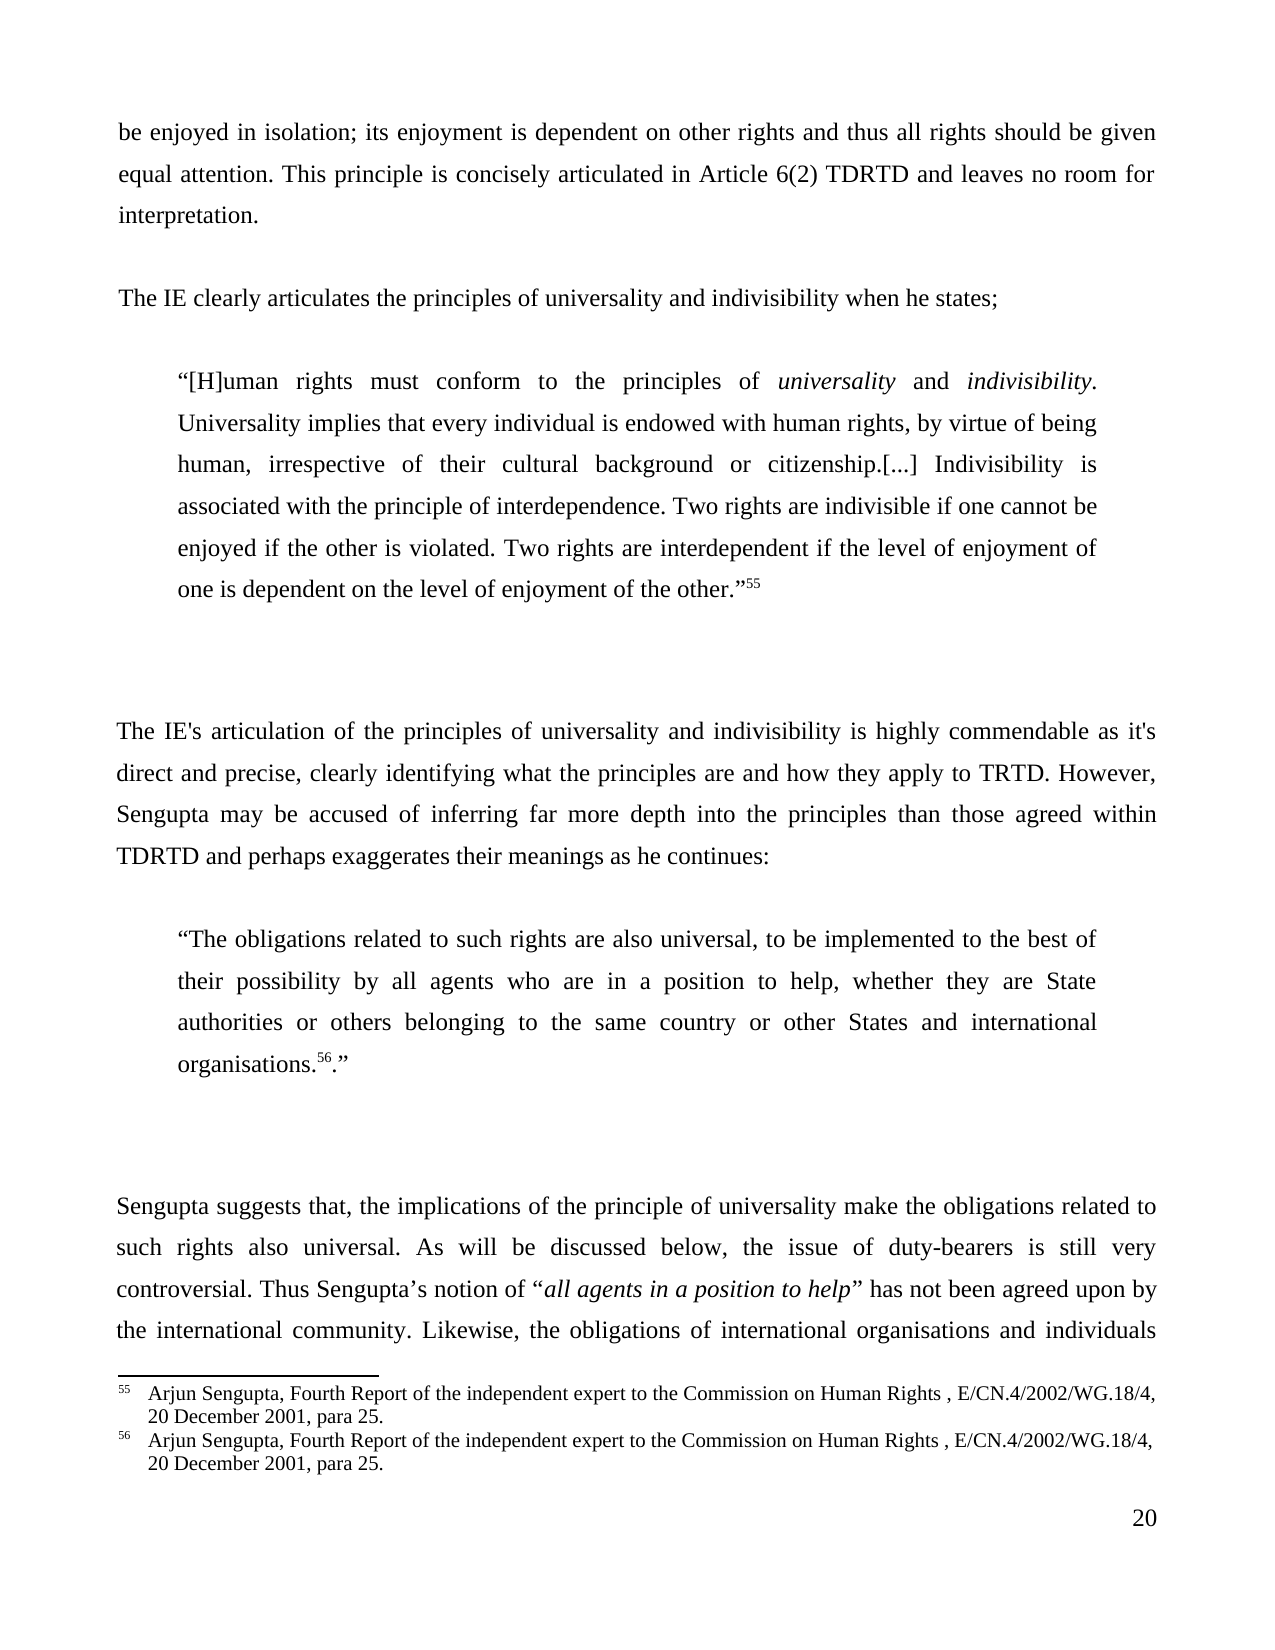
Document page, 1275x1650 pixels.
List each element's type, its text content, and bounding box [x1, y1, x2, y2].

text Sengupta suggests that, the implications of the principle of universality make the obligations related to such rights also universal. As will be discussed below, the issue of duty-bearers is still very controversial. Thus Sengupta’s notion of “all agents in a position to help” has not been agreed upon by the international community. Likewise, the obligations of international organisations and individuals [116, 1192, 1158, 1344]
text “[H]uman rights must conform to the principles of universality and indivisibility. Universality implies that every individual is endowed with human rights, by virtue of being human, irrespective of their cultural background or citizenship.[...] Indivisibility is associated with the principle of interdependence. Two rights are indivisible if one cannot be enjoyed if the other is violated. Two rights are interdependent if the level of enjoyment of one is dependent on the level of enjoyment of the other.” [177, 367, 1098, 603]
text Arjun Sengupta, Fourth Report of the independent expert to the Commission on Human Rights , E/CN.4/2002/WG.18/4, 20 December 2001, para 25. [118, 1428, 1157, 1475]
text The IE's articulation of the principles of universality and indivisibility is highly commendable as it's direct and precise, clearly identifying what the principles are and how they apply to TRTD. However, Sengupta may be accused of inferring far more depth into the principles than those agreed within TDRTD and perhaps exaggerates their meanings as he continues: [116, 717, 1158, 870]
text The IE clearly articulates the principles of universality and indivisibility when he states; [118, 284, 1157, 312]
text “The obligations related to such rights are also universal, to be implemented to the best of their possibility by all agents who are in a position to help, whether they are State authorities or others belonging to the same country or other States and international organisations..” [177, 925, 1098, 1078]
text Arjun Sengupta, Fourth Report of the independent expert to the Commission on Human Rights , E/CN.4/2002/WG.18/4, 20 December 2001, para 25. [118, 1382, 1157, 1428]
text be enjoyed in isolation; its enjoyment is dependent on other rights and thus all rights should be given equal attention. This principle is concisely articulated in Article 6(2) TDRTD and leaves no room for interpretation. [118, 118, 1157, 229]
